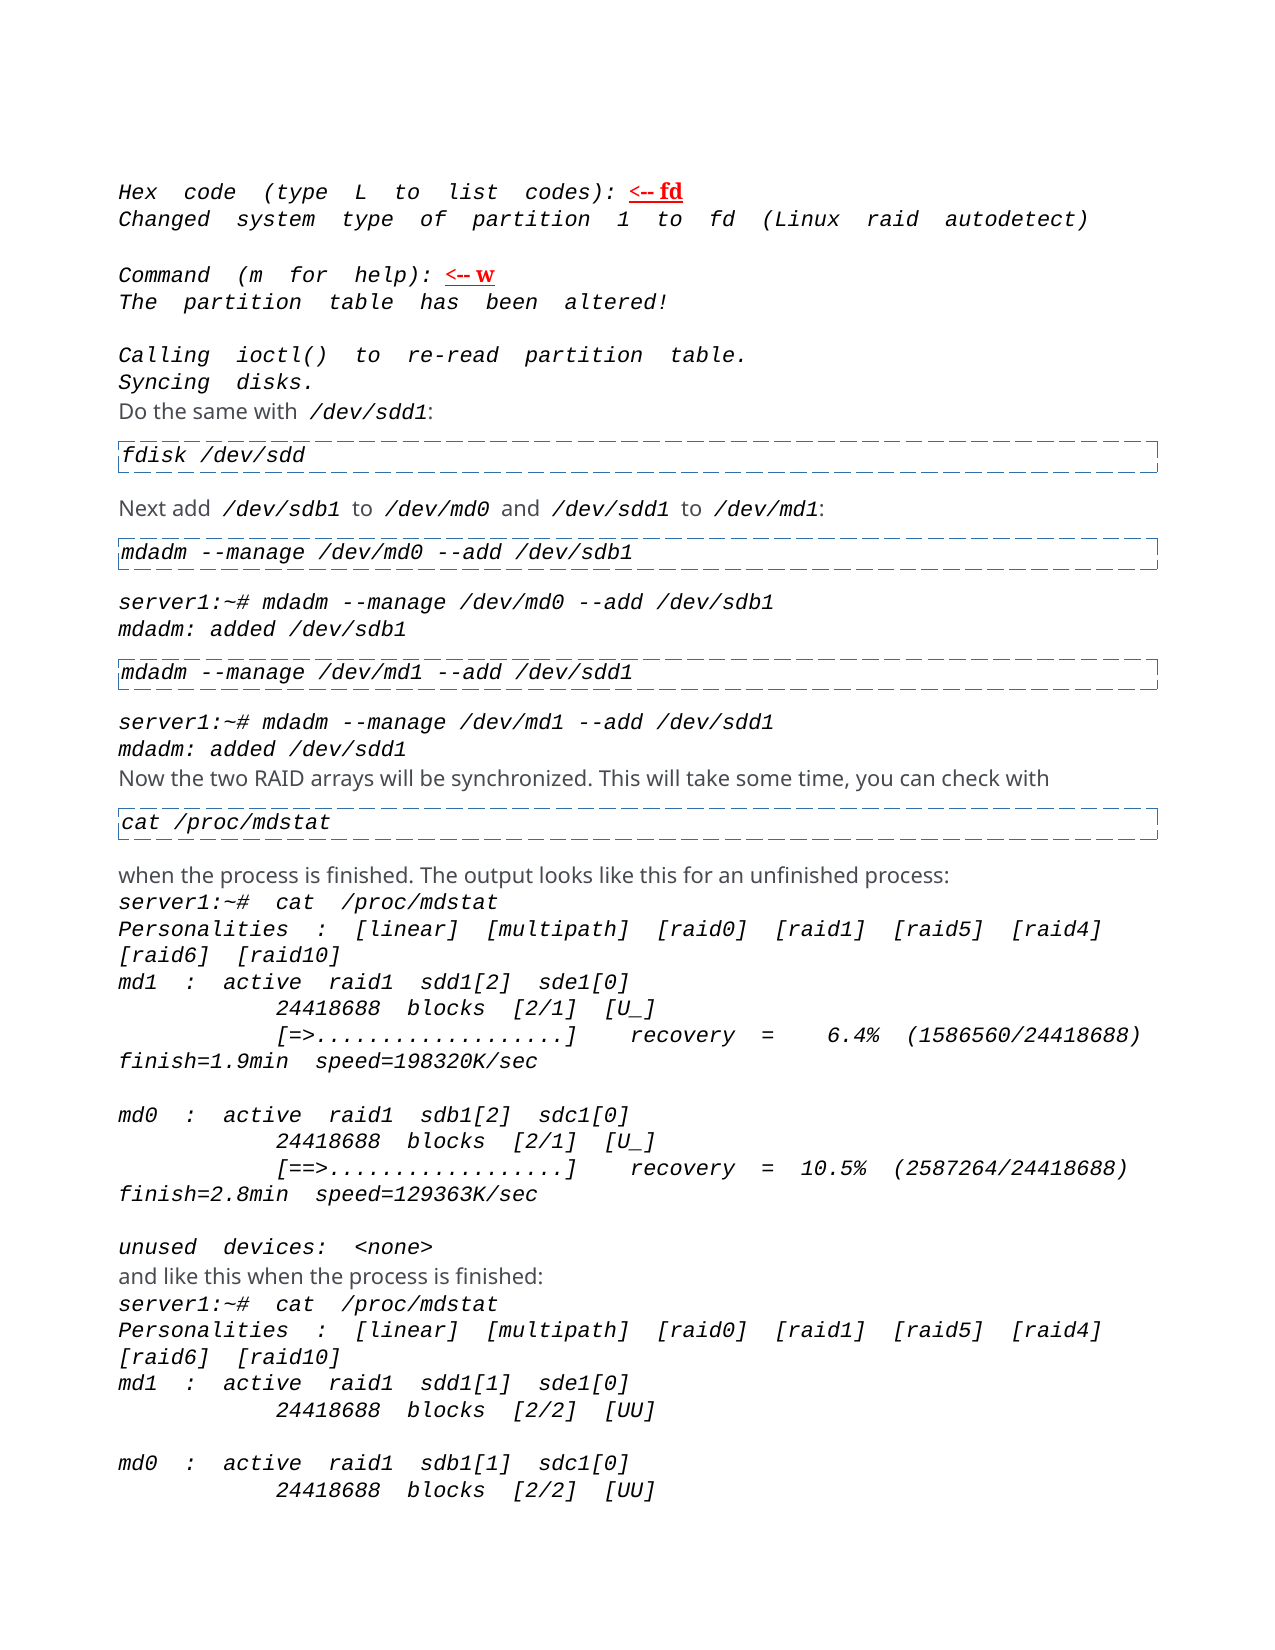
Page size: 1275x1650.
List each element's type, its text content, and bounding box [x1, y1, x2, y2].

text when the process is finished. The output looks like this for an unfinished process: [118, 860, 1157, 889]
text Now the two RAID arrays will be synchronized. This will take some time, you can check with [118, 763, 1157, 793]
text server1:~# cat /proc/mdstat Personalities : [linear] [multipath] [raid0] [raid1] [raid5] [raid4] [raid6] [raid10] md1 : active raid1 sdd1[2] sde1[0] 24418688 blocks [2/1] [U_] [=>...................] recovery = 6.4% (1586560/24418688) finish=1.9min speed=198320K/sec md0 : active raid1 sdb1[2] sdc1[0] 24418688 blocks [2/1] [U_] [==>..................] recovery = 10.5% (2587264/24418688) finish=2.8min speed=129363K/sec unused devices: <none> [118, 889, 1157, 1261]
text mdadm --manage /dev/md0 --add /dev/sdb1 [118, 538, 1157, 569]
text Do the same with /dev/sdd1: [118, 396, 1157, 426]
text server1:~# mdadm --manage /dev/md0 --add /dev/sdb1 mdadm: added /dev/sdb1 [118, 590, 1157, 643]
text Hex code (type L to list codes): <-- fd Changed system type of partition 1 to fd (Linux raid autodetect) Command (m for help): <-- w The partition table has been altered! Calling ioctl() to re-read partition table. Syncing disks. [118, 176, 1157, 396]
text mdadm --manage /dev/md1 --add /dev/sdd1 [118, 658, 1157, 689]
text server1:~# cat /proc/mdstat Personalities : [linear] [multipath] [raid0] [raid1] [raid5] [raid4] [raid6] [raid10] md1 : active raid1 sdd1[1] sde1[0] 24418688 blocks [2/2] [UU] md0 : active raid1 sdb1[1] sdc1[0] 24418688 blocks [2/2] [UU] [118, 1291, 1157, 1530]
text fdisk /dev/sdd [118, 441, 1157, 472]
text Next add /dev/sdb1 to /dev/md0 and /dev/sdd1 to /dev/md1: [118, 493, 1157, 523]
text cat /proc/mdstat [118, 808, 1157, 839]
text server1:~# mdadm --manage /dev/md1 --add /dev/sdd1 mdadm: added /dev/sdd1 [118, 710, 1157, 763]
text and like this when the process is finished: [118, 1261, 1157, 1291]
